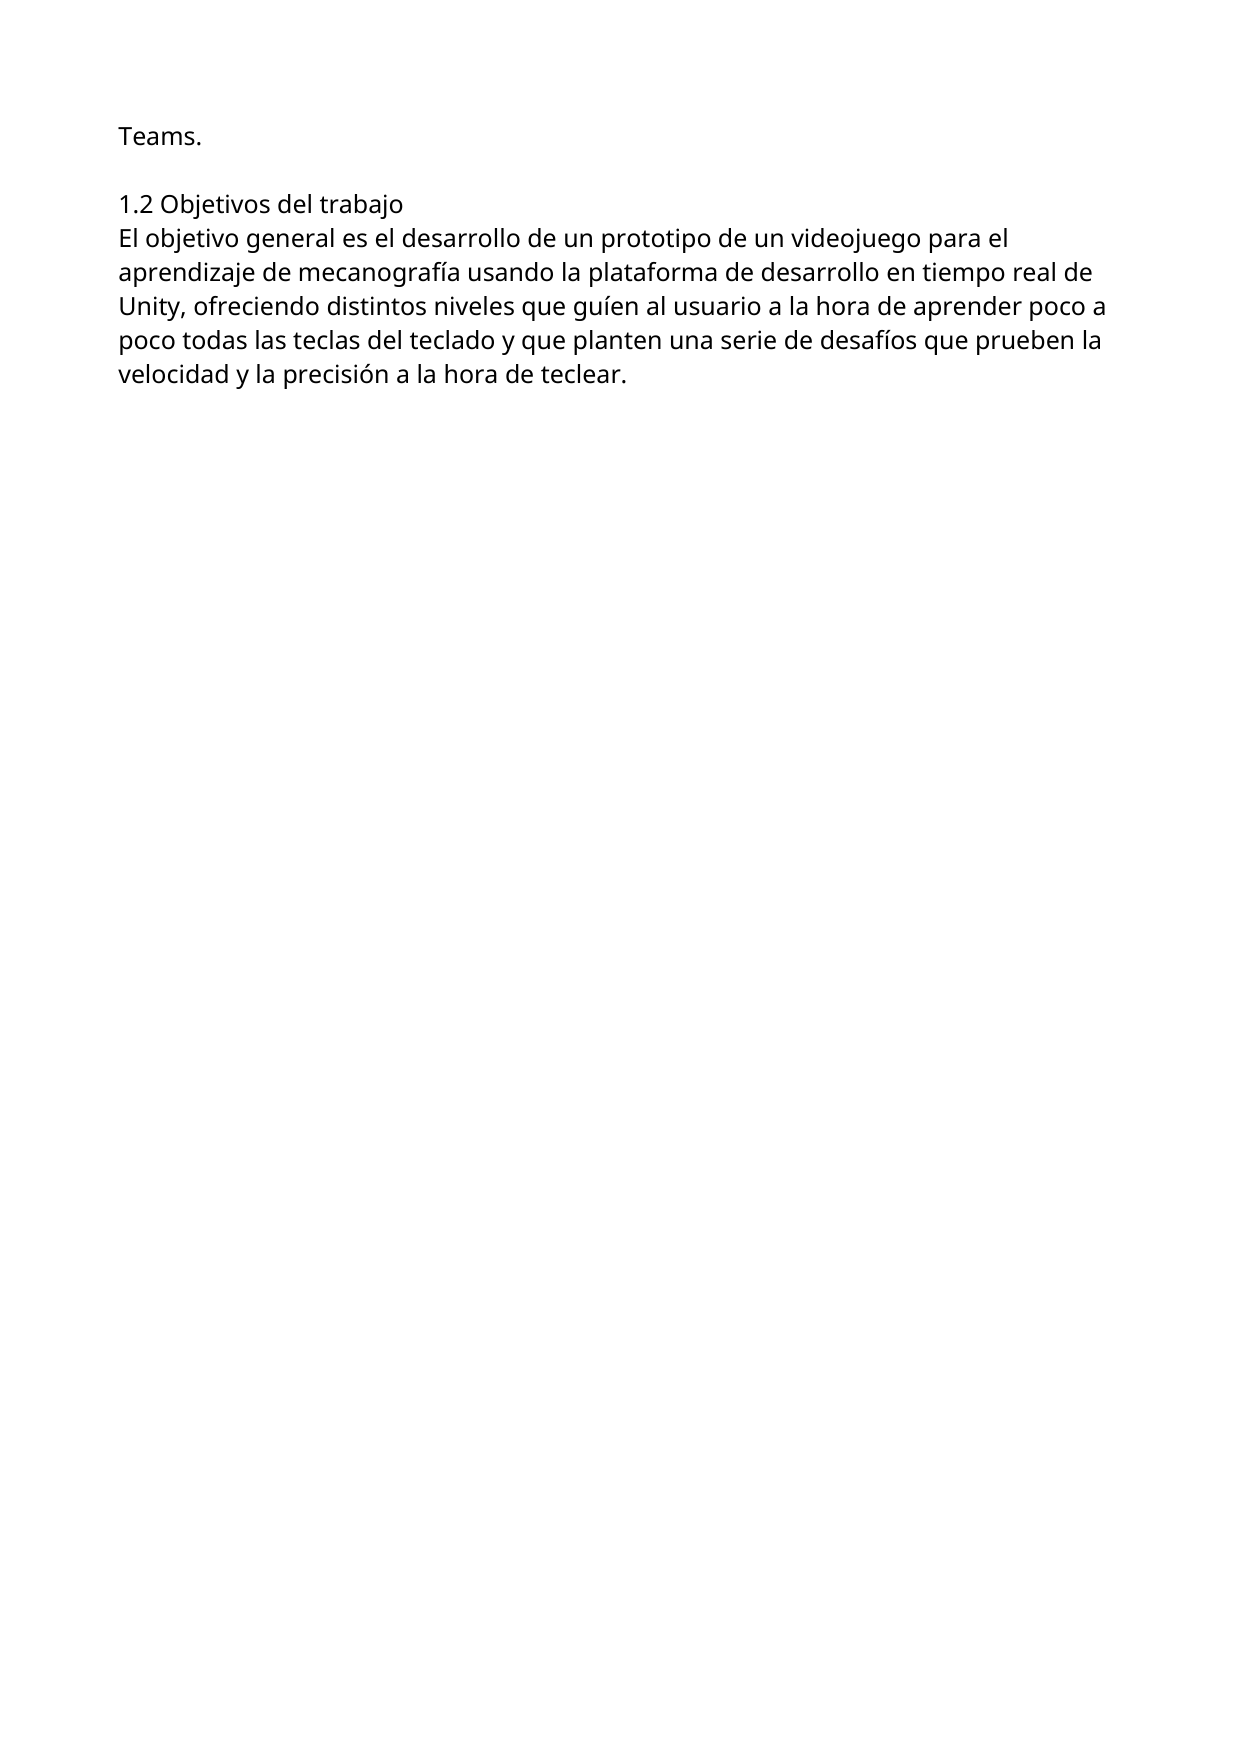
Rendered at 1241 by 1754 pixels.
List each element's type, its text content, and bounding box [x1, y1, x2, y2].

text Teams. [118, 118, 1122, 152]
text El objetivo general es el desarrollo de un prototipo de un videojuego para el aprendizaje de mecanografía usando la plataforma de desarrollo en tiempo real de Unity, ofreciendo distintos niveles que guíen al usuario a la hora de aprender poco a poco todas las teclas del teclado y que planten una serie de desafíos que prueben la velocidad y la precisión a la hora de teclear. [118, 220, 1122, 391]
text 1.2 Objetivos del trabajo [118, 186, 1122, 220]
